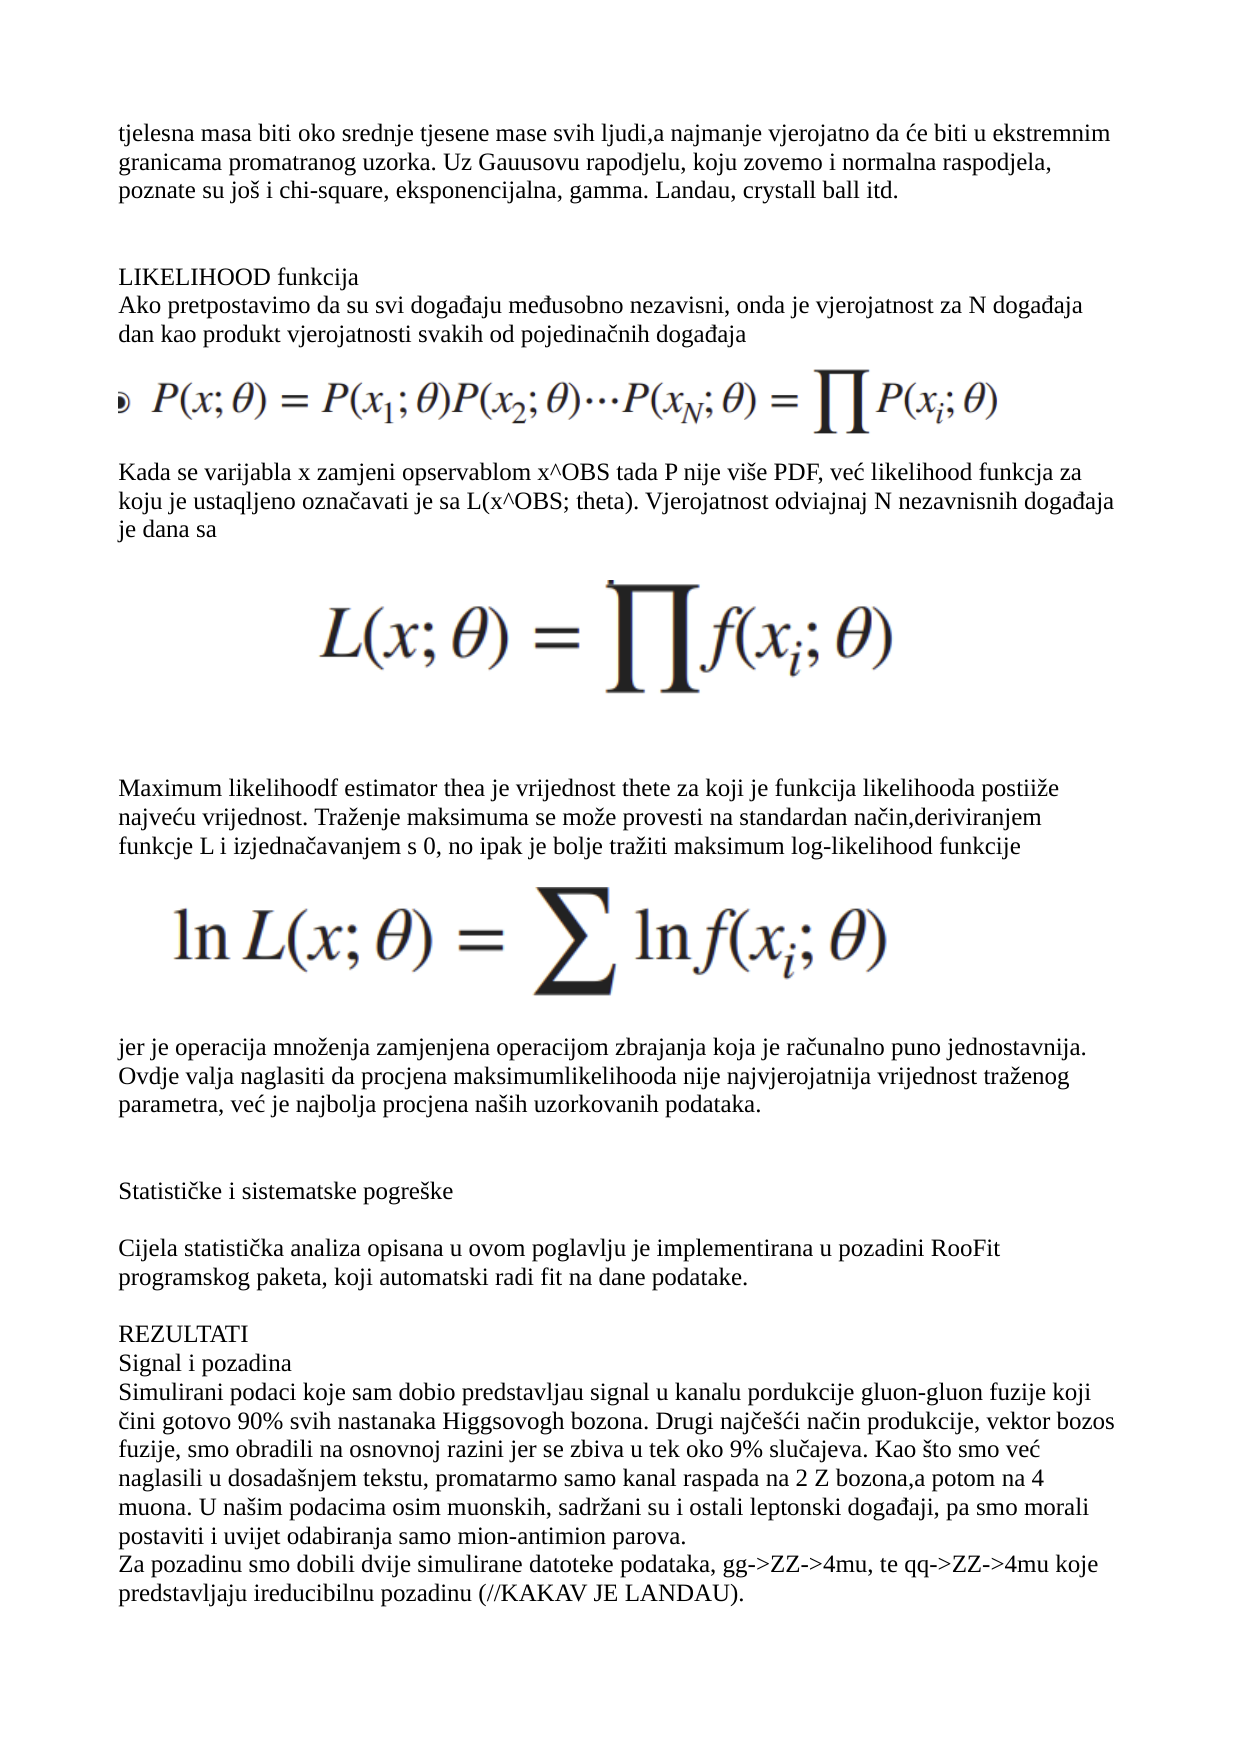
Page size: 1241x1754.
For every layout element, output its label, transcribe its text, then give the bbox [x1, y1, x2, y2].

text Za pozadinu smo dobili dvije simulirane datoteke podataka, gg->ZZ->4mu, te qq->ZZ->4mu koje predstavljaju ireducibilnu pozadinu (//KAKAV JE LANDAU). [118, 1549, 1122, 1607]
text tjelesna masa biti oko srednje tjesene mase svih ljudi,a najmanje vjerojatno da će biti u ekstremnim granicama promatranog uzorka. Uz Gauusovu rapodjelu, koju zovemo i normalna raspodjela, poznate su još i chi-square, eksponencijalna, gamma. Landau, crystall ball itd. [118, 118, 1122, 204]
picture [168, 887, 907, 1005]
text jer je operacija množenja zamjenjena operacijom zbrajanja koja je računalno puno jednostavnija. [118, 1032, 1122, 1061]
text REZULTATI [118, 1319, 1122, 1348]
text Ovdje valja naglasiti da procjena maksimumlikelihooda nije najvjerojatnija vrijednost traženog parametra, već je najbolja procjena naših uzorkovanih podataka. [118, 1061, 1122, 1118]
text LIKELIHOOD funkcija [118, 262, 1122, 291]
text Statističke i sistematske pogreške [118, 1176, 1122, 1204]
text Cijela statistička analiza opisana u ovom poglavlju je implementirana u pozadini RooFit programskog paketa, koji automatski radi fit na dane podatake. [118, 1233, 1122, 1291]
text Signal i pozadina [118, 1348, 1122, 1377]
picture [118, 348, 1123, 457]
text Kada se varijabla x zamjeni opservablom x^OBS tada P nije više PDF, već likelihood funkcja za koju je ustaqljeno označavati je sa L(x^OBS; theta). Vjerojatnost odviajnaj N nezavnisnih događaja je dana sa [118, 457, 1122, 543]
text Ako pretpostavimo da su svi događaju međusobno nezavisni, onda je vjerojatnost za N događaja dan kao produkt vjerojatnosti svakih od pojedinačnih događaja [118, 291, 1122, 348]
text Maximum likelihoodf estimator thea je vrijednost thete za koji je funkcija likelihooda postiiže najveću vrijednost. Traženje maksimuma se može provesti na standardan način,deriviranjem funkcje L i izjednačavanjem s 0, no ipak je bolje tražiti maksimum log-likelihood funkcije [118, 773, 1122, 859]
picture [306, 580, 928, 720]
text Simulirani podaci koje sam dobio predstavljau signal u kanalu pordukcije gluon-gluon fuzije koji čini gotovo 90% svih nastanaka Higgsovogh bozona. Drugi najčešći način produkcije, vektor bozos fuzije, smo obradili na osnovnoj razini jer se zbiva u tek oko 9% slučajeva. Kao što smo već naglasili u dosadašnjem tekstu, promatarmo samo kanal raspada na 2 Z bozona,a potom na 4 muona. U našim podacima osim muonskih, sadržani su i ostali leptonski događaji, pa smo morali postaviti i uvijet odabiranja samo mion-antimion parova. [118, 1377, 1122, 1549]
